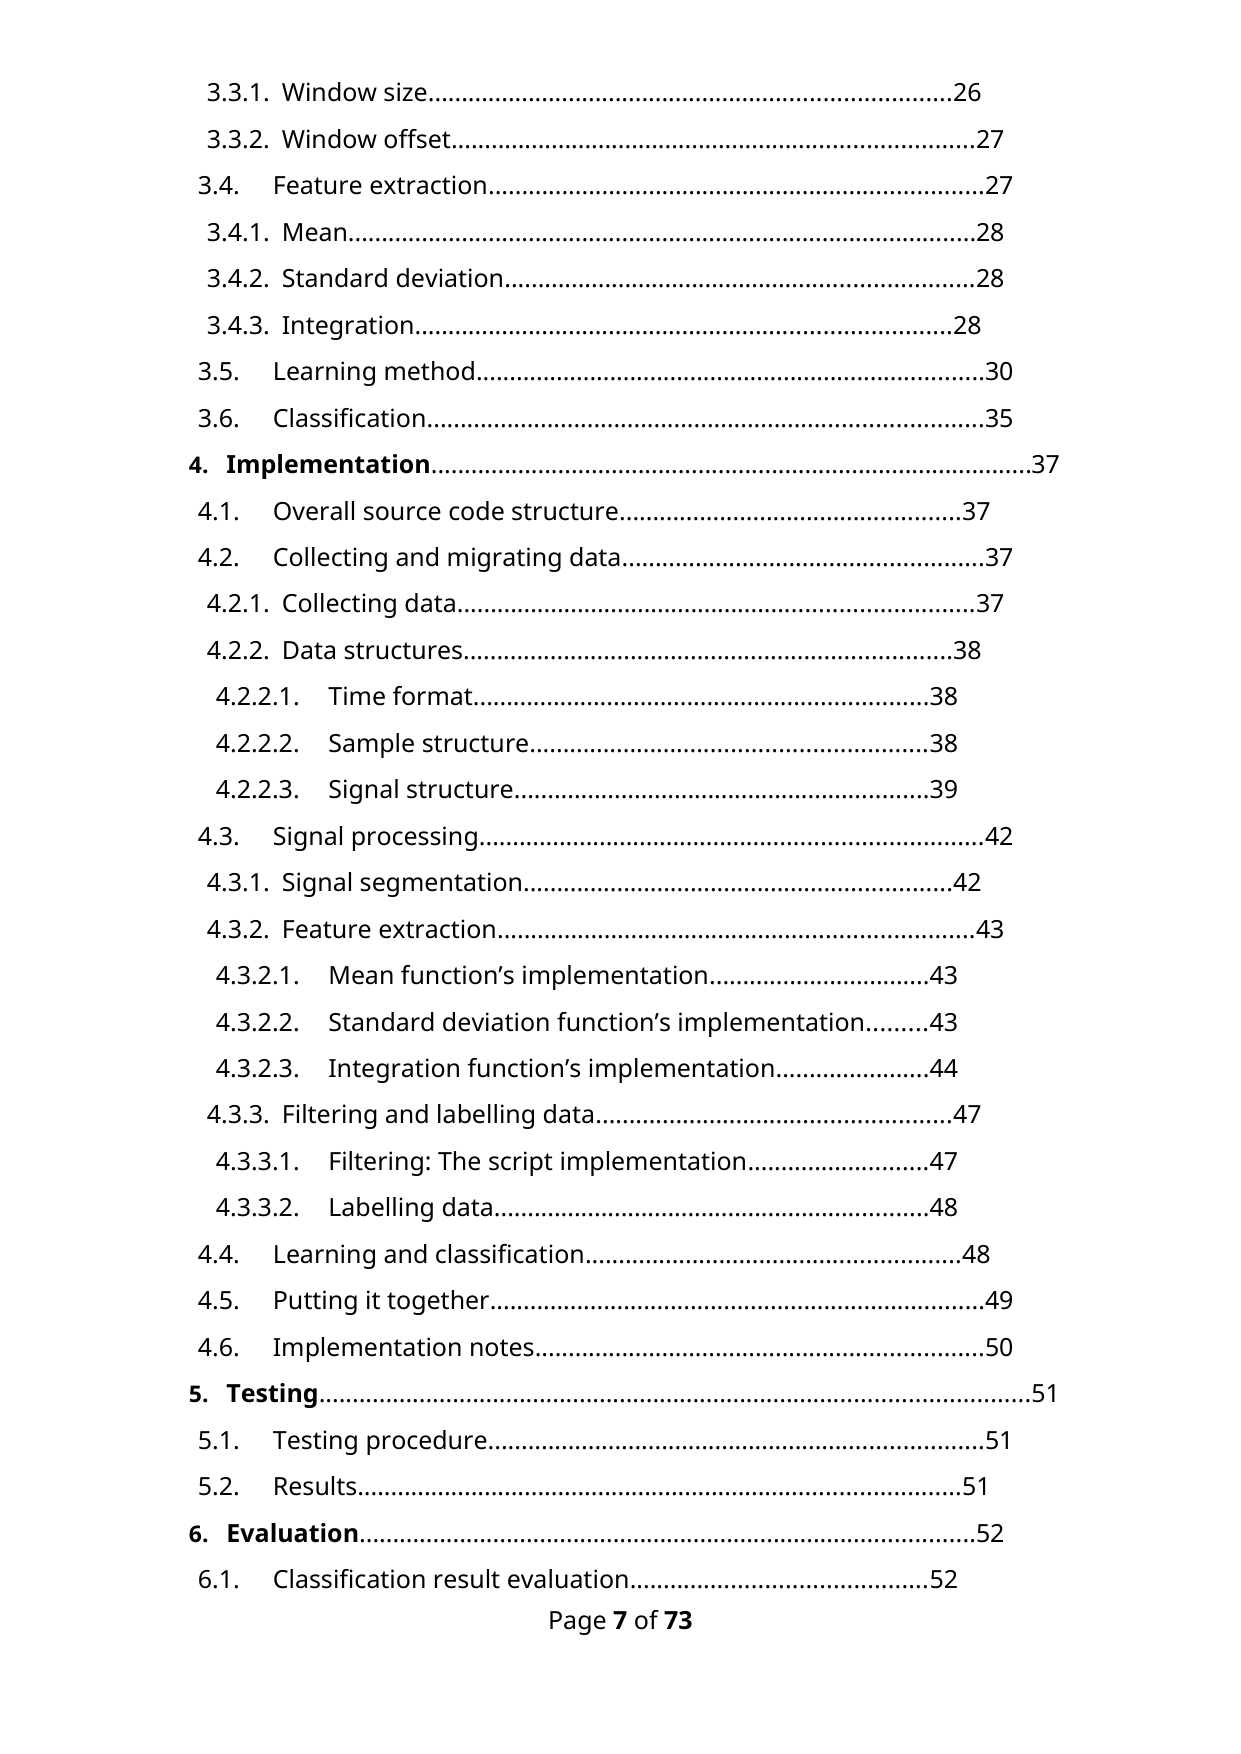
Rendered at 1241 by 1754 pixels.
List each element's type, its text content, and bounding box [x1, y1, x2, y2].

list Signal processing 42 [198, 818, 1089, 852]
list Testing procedure 51 [198, 1422, 1089, 1456]
list Standard deviation function’s implementation 43 [216, 1004, 1089, 1038]
list Feature extraction 27 [198, 168, 1089, 202]
list Filtering: The script implementation 47 [216, 1143, 1089, 1178]
list Signal segmentation 42 [207, 865, 1089, 899]
list Signal structure 39 [216, 772, 1089, 806]
list Collecting data 37 [207, 586, 1089, 620]
list Testing 51 [189, 1376, 1089, 1410]
list Classification result evaluation 52 [198, 1562, 1089, 1596]
list Overall source code structure 37 [198, 493, 1089, 527]
list Data structures 38 [207, 632, 1089, 667]
list Mean 28 [207, 214, 1089, 248]
list Mean function’s implementation 43 [216, 958, 1089, 992]
list Putting it together 49 [198, 1283, 1089, 1317]
list Sample structure 38 [216, 725, 1089, 759]
list Filtering and labelling data 47 [207, 1097, 1089, 1131]
list Collecting and migrating data 37 [198, 539, 1089, 574]
list Implementation 37 [189, 447, 1089, 481]
list Window offset 27 [207, 121, 1089, 156]
list Classification 35 [198, 400, 1089, 434]
list Standard deviation 28 [207, 261, 1089, 295]
list Feature extraction 43 [207, 911, 1089, 945]
list Integration function’s implementation 44 [216, 1051, 1089, 1085]
list Time format 38 [216, 679, 1089, 713]
list Results 51 [198, 1469, 1089, 1503]
list Learning method 30 [198, 354, 1089, 388]
list Evaluation 52 [189, 1515, 1089, 1549]
list Labelling data 48 [216, 1190, 1089, 1224]
list Integration 28 [207, 307, 1089, 341]
list Implementation notes 50 [198, 1329, 1089, 1363]
list Learning and classification 48 [198, 1236, 1089, 1271]
list Window size 26 [207, 75, 1089, 109]
